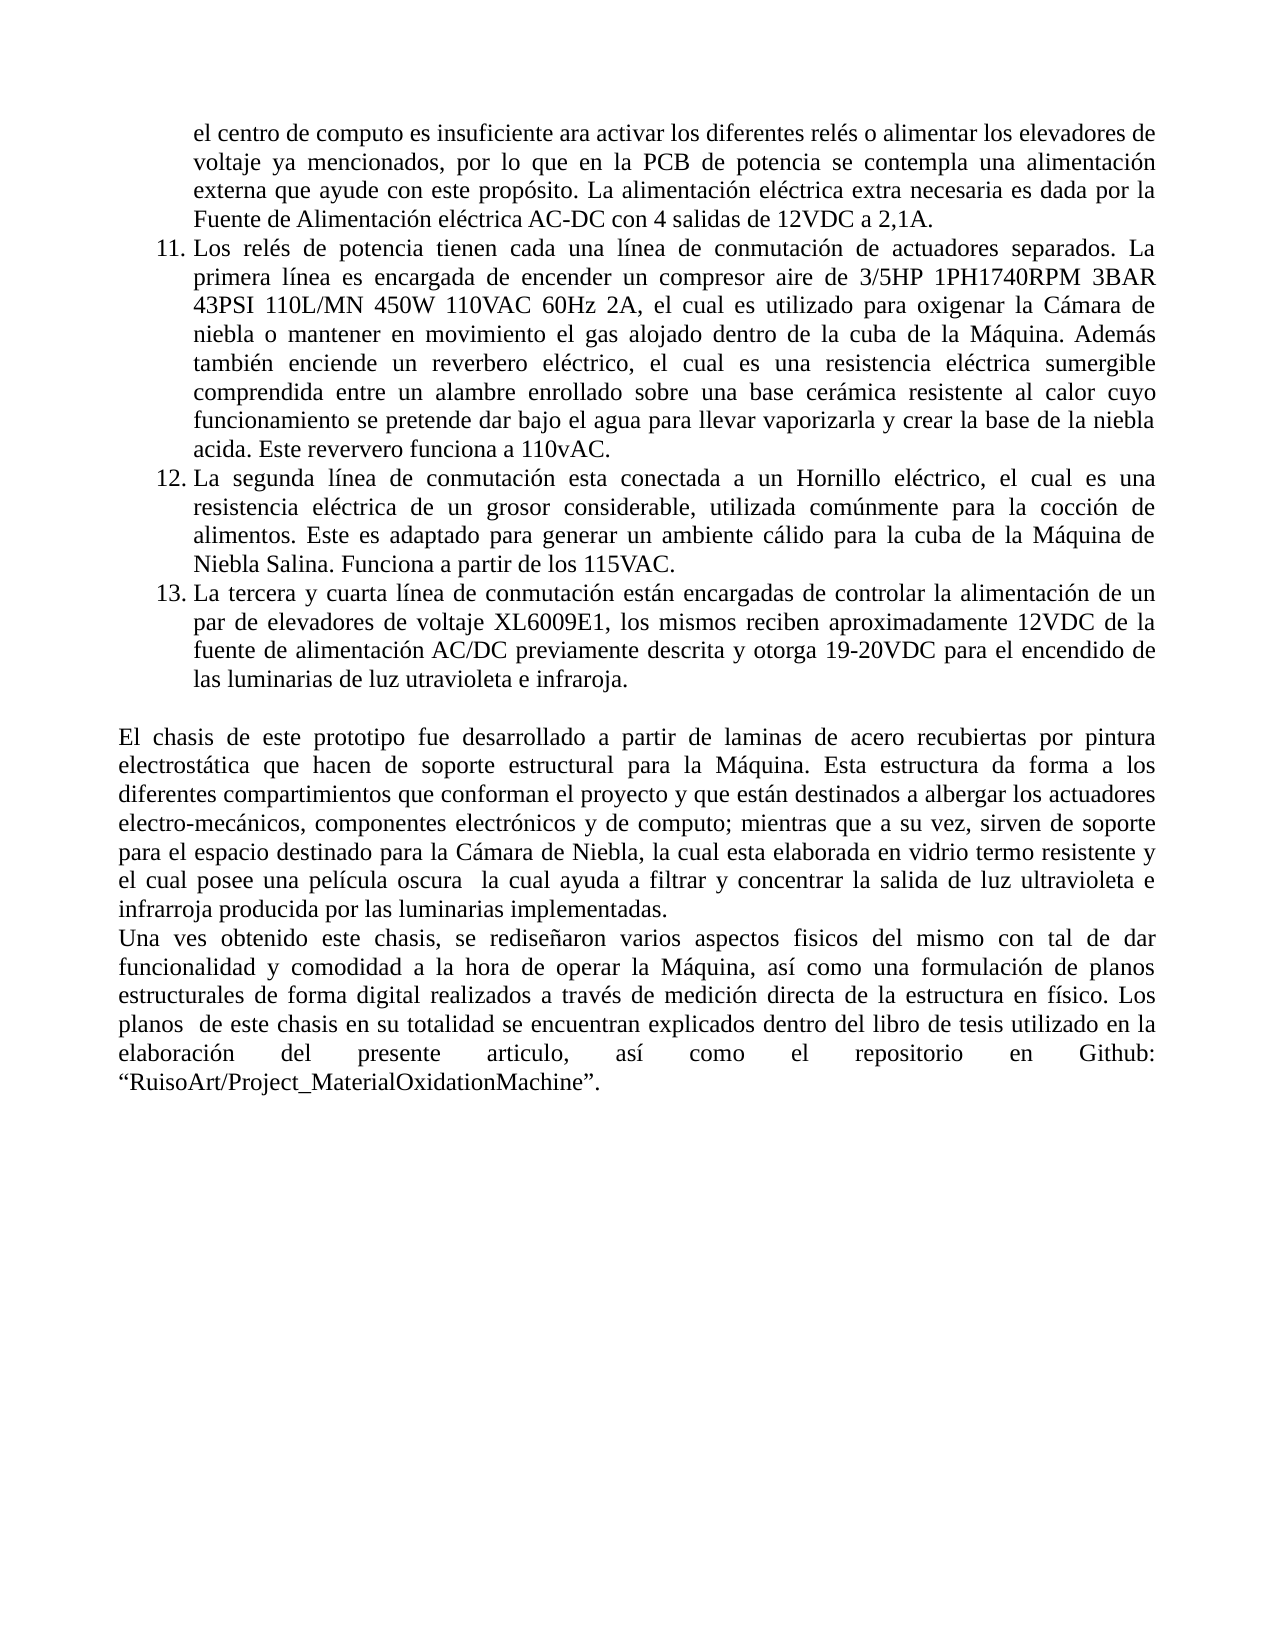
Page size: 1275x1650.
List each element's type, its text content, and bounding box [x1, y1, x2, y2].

text El chasis de este prototipo fue desarrollado a partir de laminas de acero recubiertas por pintura electrostática que hacen de soporte estructural para la Máquina. Esta estructura da forma a los diferentes compartimientos que conforman el proyecto y que están destinados a albergar los actuadores electro-mecánicos, componentes electrónicos y de computo; mientras que a su vez, sirven de soporte para el espacio destinado para la Cámara de Niebla, la cual esta elaborada en vidrio termo resistente y el cual posee una película oscura la cual ayuda a filtrar y concentrar la salida de luz ultravioleta e infrarroja producida por las luminarias implementadas. [118, 722, 1157, 923]
list La tercera y cuarta línea de conmutación están encargadas de controlar la alimentación de un par de elevadores de voltaje XL6009E1, los mismos reciben aproximadamente 12VDC de la fuente de alimentación AC/DC previamente descrita y otorga 19-20VDC para el encendido de las luminarias de luz utravioleta e infraroja. [156, 578, 1157, 693]
list La segunda línea de conmutación esta conectada a un Hornillo eléctrico, el cual es una resistencia eléctrica de un grosor considerable, utilizada comúnmente para la cocción de alimentos. Este es adaptado para generar un ambiente cálido para la cuba de la Máquina de Niebla Salina. Funciona a partir de los 115VAC. [156, 463, 1157, 578]
text Una ves obtenido este chasis, se rediseñaron varios aspectos fisicos del mismo con tal de dar funcionalidad y comodidad a la hora de operar la Máquina, así como una formulación de planos estructurales de forma digital realizados a través de medición directa de la estructura en físico. Los planos de este chasis en su totalidad se encuentran explicados dentro del libro de tesis utilizado en la elaboración del presente articulo, así como el repositorio en Github: “RuisoArt/Project_MaterialOxidationMachine”. [118, 923, 1157, 1096]
list el centro de computo es insuficiente ara activar los diferentes relés o alimentar los elevadores de voltaje ya mencionados, por lo que en la PCB de potencia se contempla una alimentación externa que ayude con este propósito. La alimentación eléctrica extra necesaria es dada por la Fuente de Alimentación eléctrica AC-DC con 4 salidas de 12VDC a 2,1A. [156, 118, 1157, 233]
list Los relés de potencia tienen cada una línea de conmutación de actuadores separados. La primera línea es encargada de encender un compresor aire de 3/5HP 1PH1740RPM 3BAR 43PSI 110L/MN 450W 110VAC 60Hz 2A, el cual es utilizado para oxigenar la Cámara de niebla o mantener en movimiento el gas alojado dentro de la cuba de la Máquina. Además también enciende un reverbero eléctrico, el cual es una resistencia eléctrica sumergible comprendida entre un alambre enrollado sobre una base cerámica resistente al calor cuyo funcionamiento se pretende dar bajo el agua para llevar vaporizarla y crear la base de la niebla acida. Este reververo funciona a 110vAC. [156, 233, 1157, 463]
